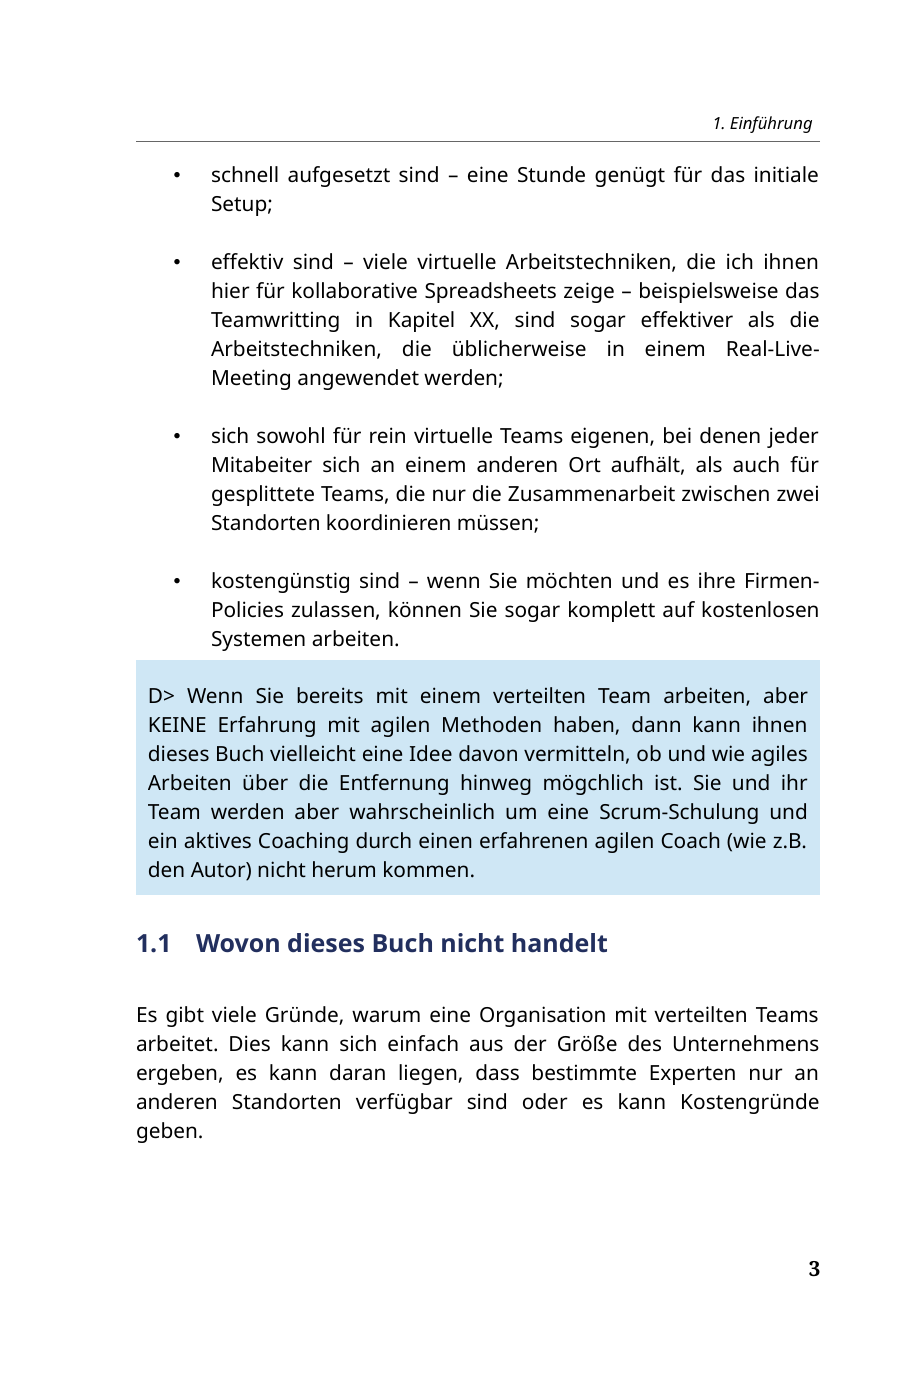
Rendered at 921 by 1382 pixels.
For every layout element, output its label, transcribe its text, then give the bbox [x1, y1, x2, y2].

text D> Wenn Sie bereits mit einem verteilten Team arbeiten, aber KEINE Erfahrung mit agilen Methoden haben, dann kann ihnen dieses Buch vielleicht eine Idee davon vermitteln, ob und wie agiles Arbeiten über die Entfernung hinweg mögchlich ist. Sie und ihr Team werden aber wahrscheinlich um eine Scrum-Schulung und ein aktives Coaching durch einen erfahrenen agilen Coach (wie z.B. den Autor) nicht herum kommen. [148, 672, 808, 883]
text Es gibt viele Gründe, warum eine Organisation mit verteilten Teams arbeitet. Dies kann sich einfach aus der Größe des Unternehmens ergeben, es kann daran liegen, dass bestimmte Experten nur an anderen Standorten verfügbar sind oder es kann Kostengründe geben. [136, 979, 820, 1144]
list effektiv sind – viele virtuelle Arbeitstechniken, die ich ihnen hier für kollaborative Spreadsheets zeige – beispielsweise das Teamwritting in Kapitel XX, sind sogar effektiver als die Arbeitstechniken, die üblicherweise in einem Real-Live-Meeting angewendet werden; [173, 226, 820, 391]
list schnell aufgesetzt sind – eine Stunde genügt für das initiale Setup; [173, 159, 820, 217]
list kostengünstig sind – wenn Sie möchten und es ihre Firmen-Policies zulassen, können Sie sogar komplett auf kostenlosen Systemen arbeiten. [173, 544, 820, 652]
subtitle Wovon dieses Buch nicht handelt [136, 926, 820, 960]
list sich sowohl für rein virtuelle Teams eigenen, bei denen jeder Mitabeiter sich an einem anderen Ort aufhält, als auch für gesplittete Teams, die nur die Zusammenarbeit zwischen zwei Standorten koordinieren müssen; [173, 399, 820, 536]
